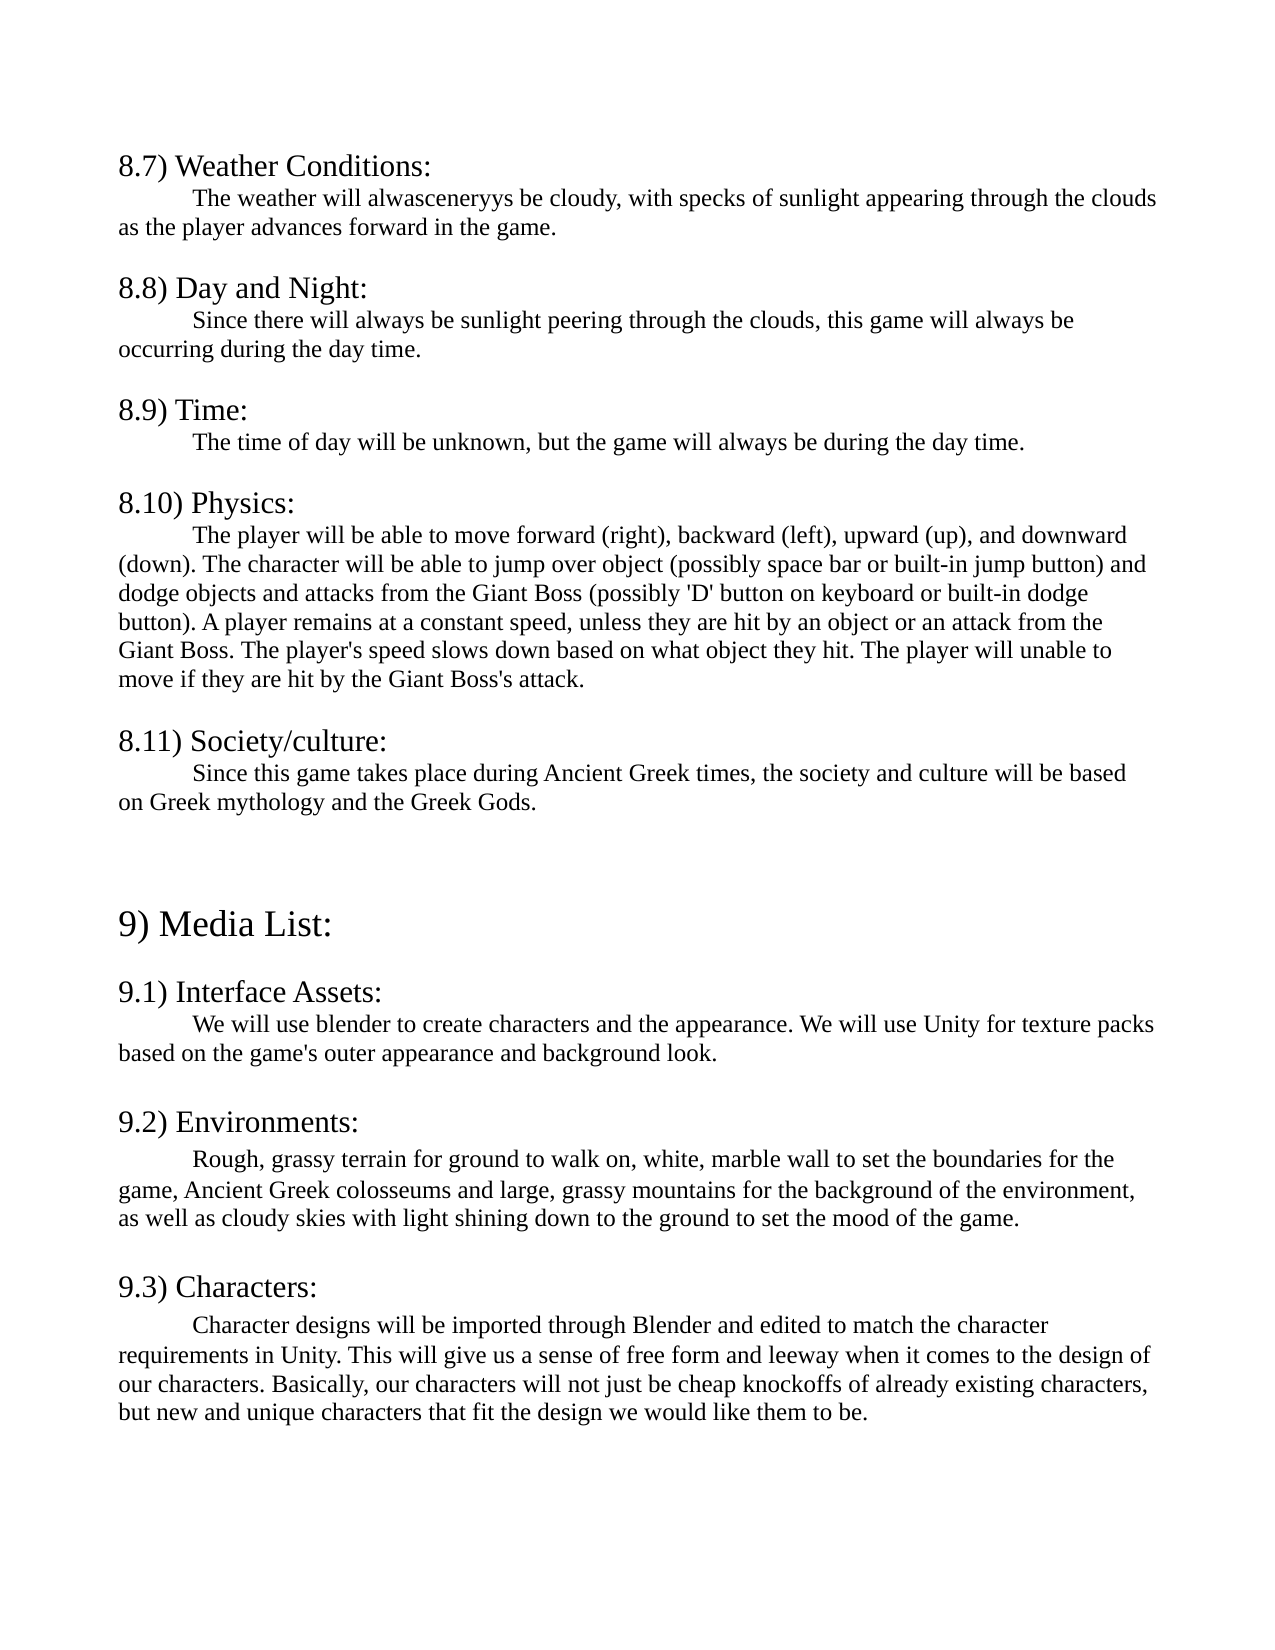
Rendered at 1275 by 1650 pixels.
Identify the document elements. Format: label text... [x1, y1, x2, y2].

text Since this game takes place during Ancient Greek times, the society and culture will be based on Greek mythology and the Greek Gods. [118, 758, 1157, 815]
text 9.2) Environments: [118, 1103, 1157, 1139]
text The weather will alwasceneryys be cloudy, with specks of sunlight appearing through the clouds as the player advances forward in the game. [118, 183, 1157, 240]
text We will use blender to create characters and the appearance. We will use Unity for texture packs based on the game's outer appearance and background look. [118, 1009, 1157, 1067]
text 8.10) Physics: [118, 485, 1157, 521]
text Character designs will be imported through Blender and edited to match the character requirements in Unity. This will give us a sense of free form and leeway when it comes to the design of our characters. Basically, our characters will not just be cheap knockoffs of already existing characters, but new and unique characters that fit the design we would like them to be. [118, 1304, 1157, 1426]
text 9.1) Interface Assets: [118, 973, 1157, 1009]
text The time of day will be unknown, but the game will always be during the day time. [118, 427, 1157, 456]
text 8.9) Time: [118, 391, 1157, 427]
text Since there will always be sunlight peering through the clouds, this game will always be occurring during the day time. [118, 305, 1157, 362]
text Rough, grassy terrain for ground to walk on, white, marble wall to set the boundaries for the game, Ancient Greek colosseums and large, grassy mountains for the background of the environment, as well as cloudy skies with light shining down to the ground to set the mood of the game. [118, 1139, 1157, 1232]
text 8.7) Weather Conditions: [118, 147, 1157, 183]
text 8.8) Day and Night: [118, 269, 1157, 305]
text 9) Media List: [118, 902, 1157, 945]
text 9.3) Characters: [118, 1268, 1157, 1304]
text 8.11) Society/culture: [118, 722, 1157, 758]
text The player will be able to move forward (right), backward (left), upward (up), and downward (down). The character will be able to jump over object (possibly space bar or built-in jump button) and dodge objects and attacks from the Giant Boss (possibly 'D' button on keyboard or built-in dodge button). A player remains at a constant speed, unless they are hit by an object or an attack from the Giant Boss. The player's speed slows down based on what object they hit. The player will unable to move if they are hit by the Giant Boss's attack. [118, 521, 1157, 693]
